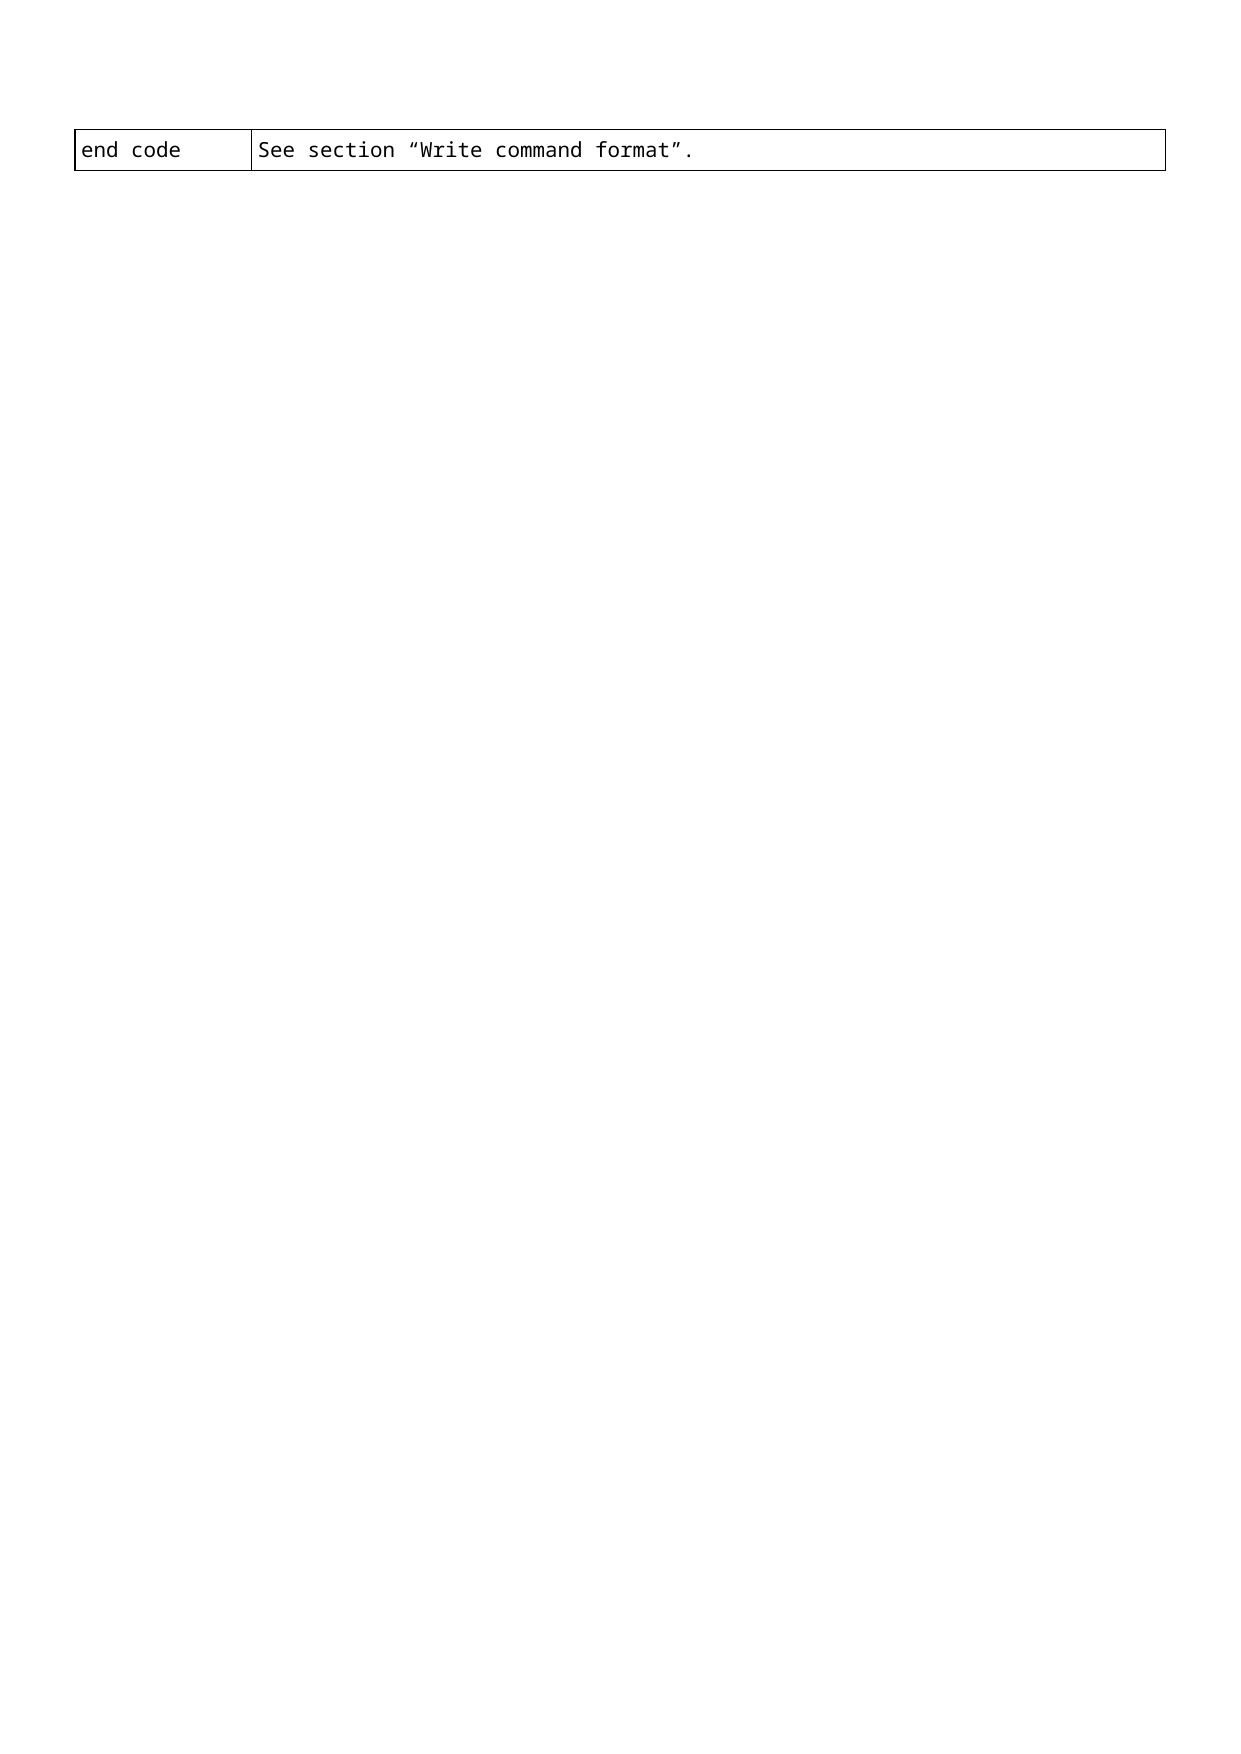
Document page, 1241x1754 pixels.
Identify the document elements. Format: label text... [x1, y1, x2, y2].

table_cell end code [76, 130, 251, 170]
table_cell See section “Write command format”. [252, 130, 1165, 170]
